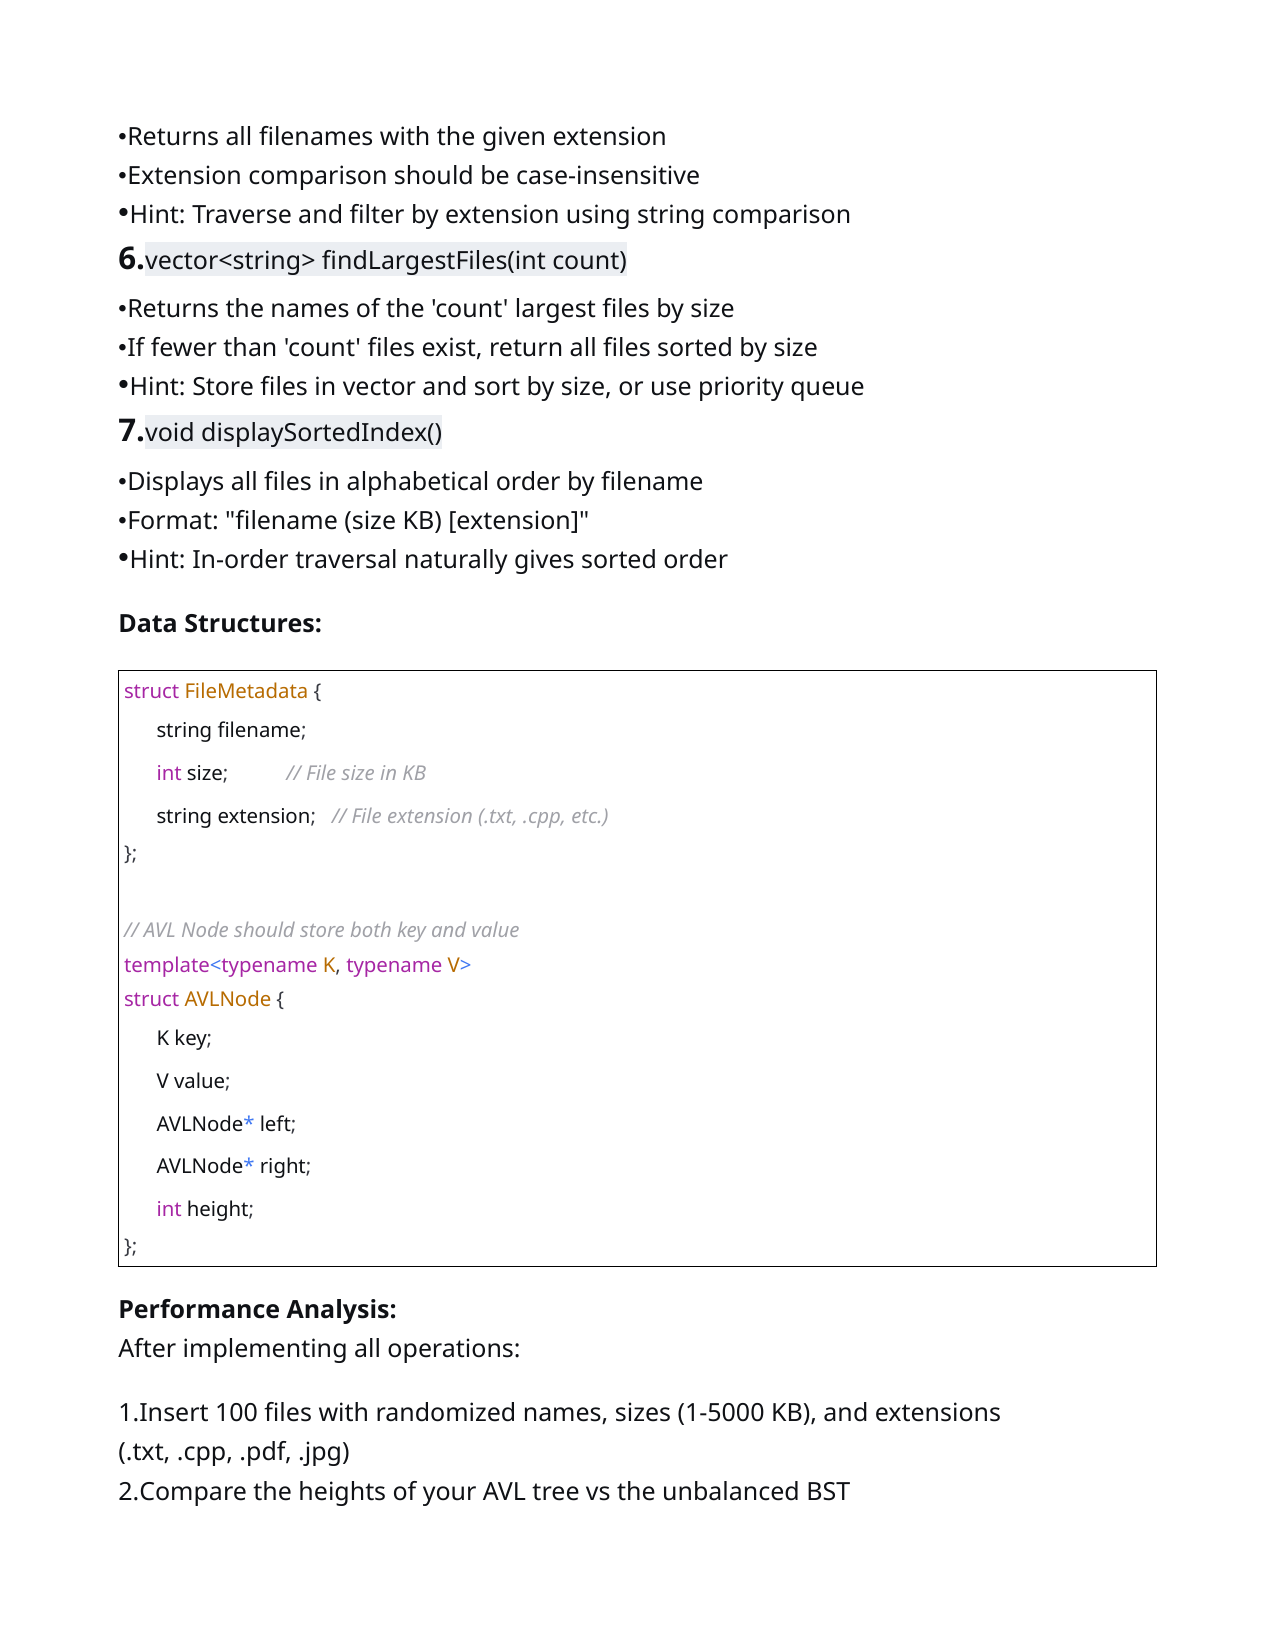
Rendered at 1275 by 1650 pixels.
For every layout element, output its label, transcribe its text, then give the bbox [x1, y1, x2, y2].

list Returns the names of the 'count' largest files by size [118, 291, 1157, 325]
list Hint: In-order traversal naturally gives sorted order [118, 542, 1157, 576]
list vector<string> findLargestFiles(int count) [118, 236, 1157, 278]
list Insert 100 files with randomized names, sizes (1-5000 KB), and extensions (.txt, .cpp, .pdf, .jpg) [118, 1395, 1157, 1468]
list Format: "filename (size KB) [extension]" [118, 502, 1157, 537]
list Hint: Store files in vector and sort by size, or use priority queue [118, 369, 1157, 403]
list void displaySortedIndex() [118, 408, 1157, 451]
text Performance Analysis: After implementing all operations: [118, 1292, 1157, 1365]
text Data Structures: [118, 606, 1157, 640]
table_header struct FileMetadata { string filename; int size; // File size in KB string extension; // File extension (.txt, .cpp, etc.) }; // AVL Node should store both key and value template<typename K, typename V> struct AVLNode { K key; V value; AVLNode* left; AVLNode* right; int height; }; [119, 671, 1156, 1266]
list Displays all files in alphabetical order by filename [118, 463, 1157, 497]
list Compare the heights of your AVL tree vs the unbalanced BST [118, 1473, 1157, 1507]
list Returns all filenames with the given extension [118, 118, 1157, 152]
list Hint: Traverse and filter by extension using string comparison [118, 196, 1157, 231]
list If fewer than 'count' files exist, return all files sorted by size [118, 330, 1157, 364]
list Extension comparison should be case-insensitive [118, 157, 1157, 191]
